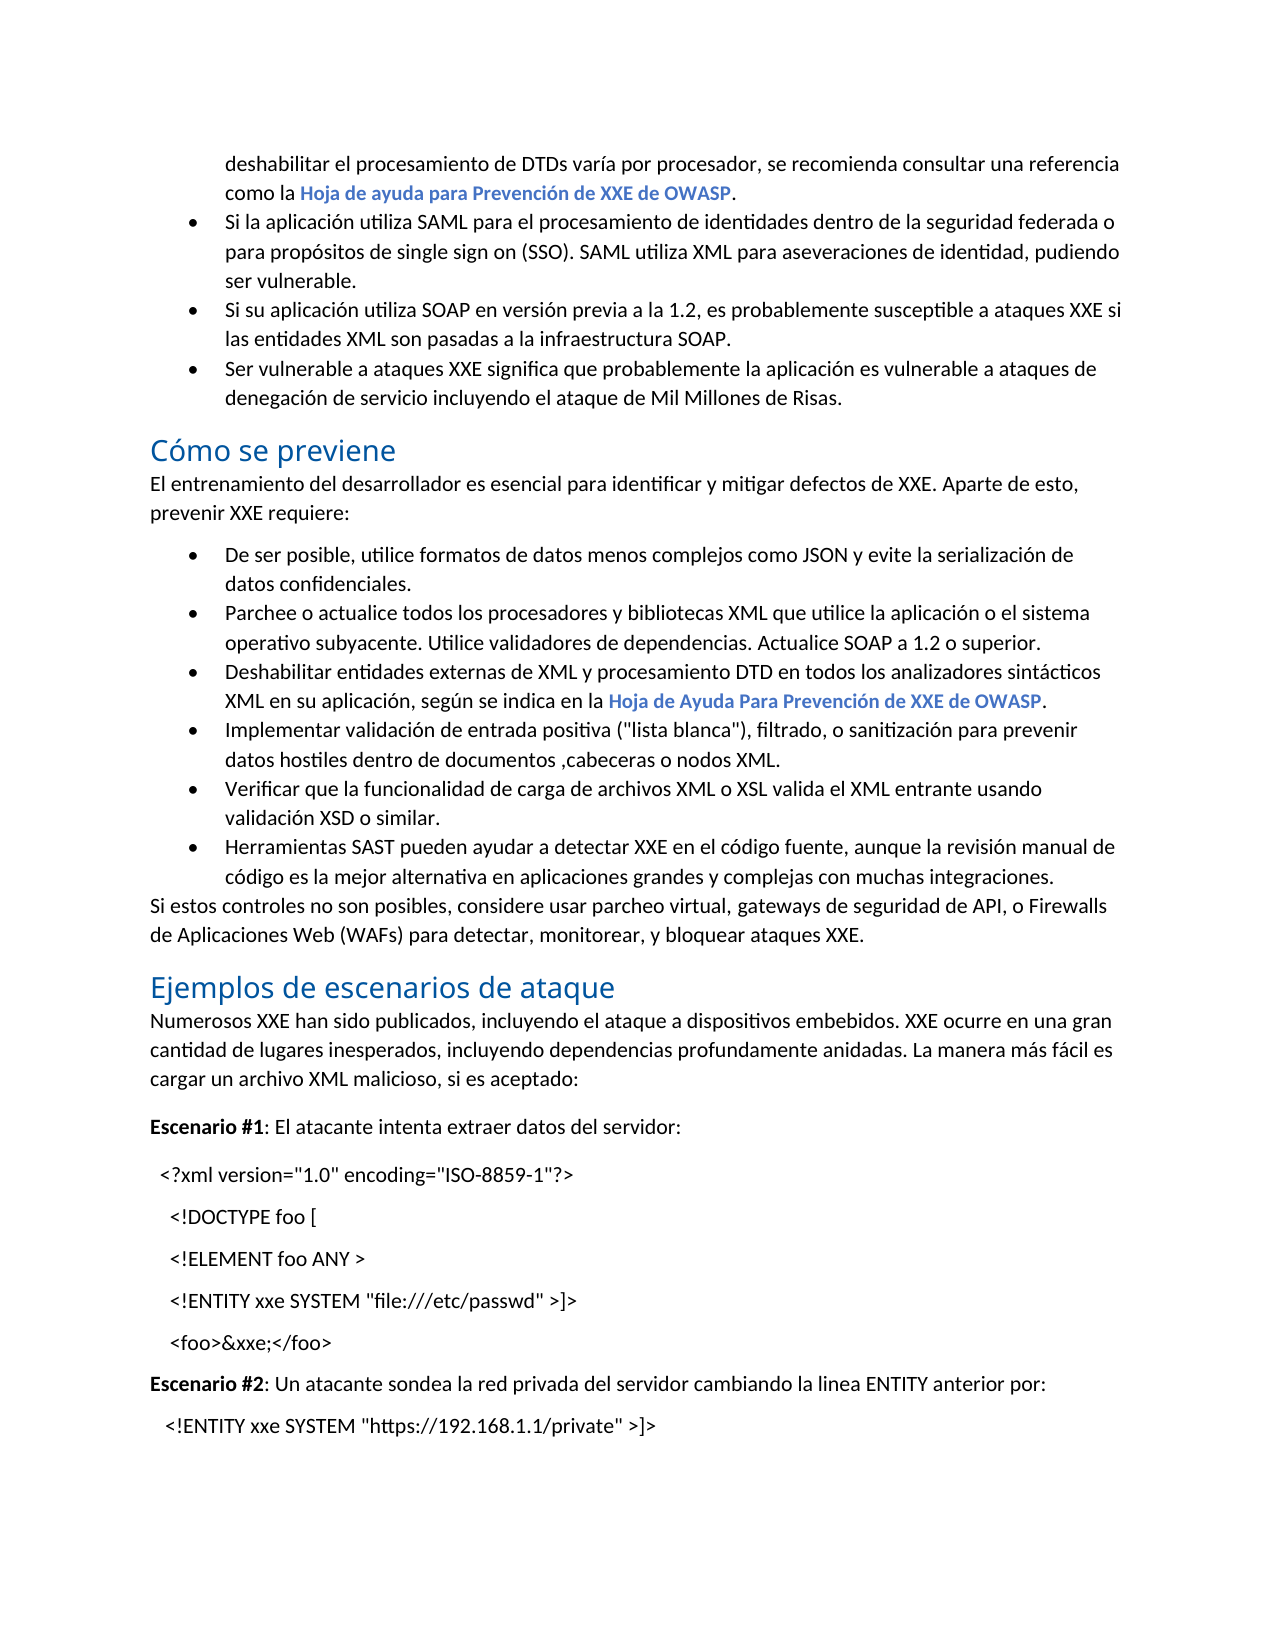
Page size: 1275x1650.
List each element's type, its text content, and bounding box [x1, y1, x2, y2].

text <!DOCTYPE foo [ [150, 1203, 1125, 1230]
list deshabilitar el procesamiento de DTDs varía por procesador, se recomienda consultar una referencia como la Hoja de ayuda para Prevención de XXE de OWASP. [187, 150, 1125, 206]
list Ser vulnerable a ataques XXE significa que probablemente la aplicación es vulnerable a ataques de denegación de servicio incluyendo el ataque de Mil Millones de Risas. [187, 355, 1125, 411]
list Deshabilitar entidades externas de XML y procesamiento DTD en todos los analizadores sintácticos XML en su aplicación, según se indica en la Hoja de Ayuda Para Prevención de XXE de OWASP. [187, 658, 1125, 714]
text <foo>&xxe;</foo> [150, 1329, 1125, 1355]
list Si su aplicación utiliza SOAP en versión previa a la 1.2, es probablemente susceptible a ataques XXE si las entidades XML son pasadas a la infraestructura SOAP. [187, 296, 1125, 352]
text Escenario #1: El atacante intenta extraer datos del servidor: [150, 1113, 1125, 1140]
text <!ENTITY xxe SYSTEM "https://192.168.1.1/private" >]> [150, 1412, 1125, 1439]
list Parchee o actualice todos los procesadores y bibliotecas XML que utilice la aplicación o el sistema operativo subyacente. Utilice validadores de dependencias. Actualice SOAP a 1.2 o superior. [187, 599, 1125, 655]
text <?xml version="1.0" encoding="ISO-8859-1"?> [150, 1162, 1125, 1188]
text El entrenamiento del desarrollador es esencial para identificar y mitigar defectos de XXE. Aparte de esto, prevenir XXE requiere: [150, 470, 1125, 526]
list Herramientas SAST pueden ayudar a detectar XXE en el código fuente, aunque la revisión manual de código es la mejor alternativa en aplicaciones grandes y complejas con muchas integraciones. [187, 833, 1125, 889]
list Verificar que la funcionalidad de carga de archivos XML o XSL valida el XML entrante usando validación XSD o similar. [187, 775, 1125, 831]
text <!ELEMENT foo ANY > [150, 1245, 1125, 1272]
subtitle Cómo se previene [150, 430, 1125, 470]
subtitle Ejemplos de escenarios de ataque [150, 967, 1125, 1007]
text Escenario #2: Un atacante sondea la red privada del servidor cambiando la linea ENTITY anterior por: [150, 1370, 1125, 1397]
text Numerosos XXE han sido publicados, incluyendo el ataque a dispositivos embebidos. XXE ocurre en una gran cantidad de lugares inesperados, incluyendo dependencias profundamente anidadas. La manera más fácil es cargar un archivo XML malicioso, si es aceptado: [150, 1007, 1125, 1092]
list Implementar validación de entrada positiva ("lista blanca"), filtrado, o sanitización para prevenir datos hostiles dentro de documentos ,cabeceras o nodos XML. [187, 716, 1125, 772]
text <!ENTITY xxe SYSTEM "file:///etc/passwd" >]> [150, 1287, 1125, 1313]
list Si la aplicación utiliza SAML para el procesamiento de identidades dentro de la seguridad federada o para propósitos de single sign on (SSO). SAML utiliza XML para aseveraciones de identidad, pudiendo ser vulnerable. [187, 208, 1125, 294]
list De ser posible, utilice formatos de datos menos complejos como JSON y evite la serialización de datos confidenciales. [187, 541, 1125, 597]
text Si estos controles no son posibles, considere usar parcheo virtual, gateways de seguridad de API, o Firewalls de Aplicaciones Web (WAFs) para detectar, monitorear, y bloquear ataques XXE. [150, 892, 1125, 948]
